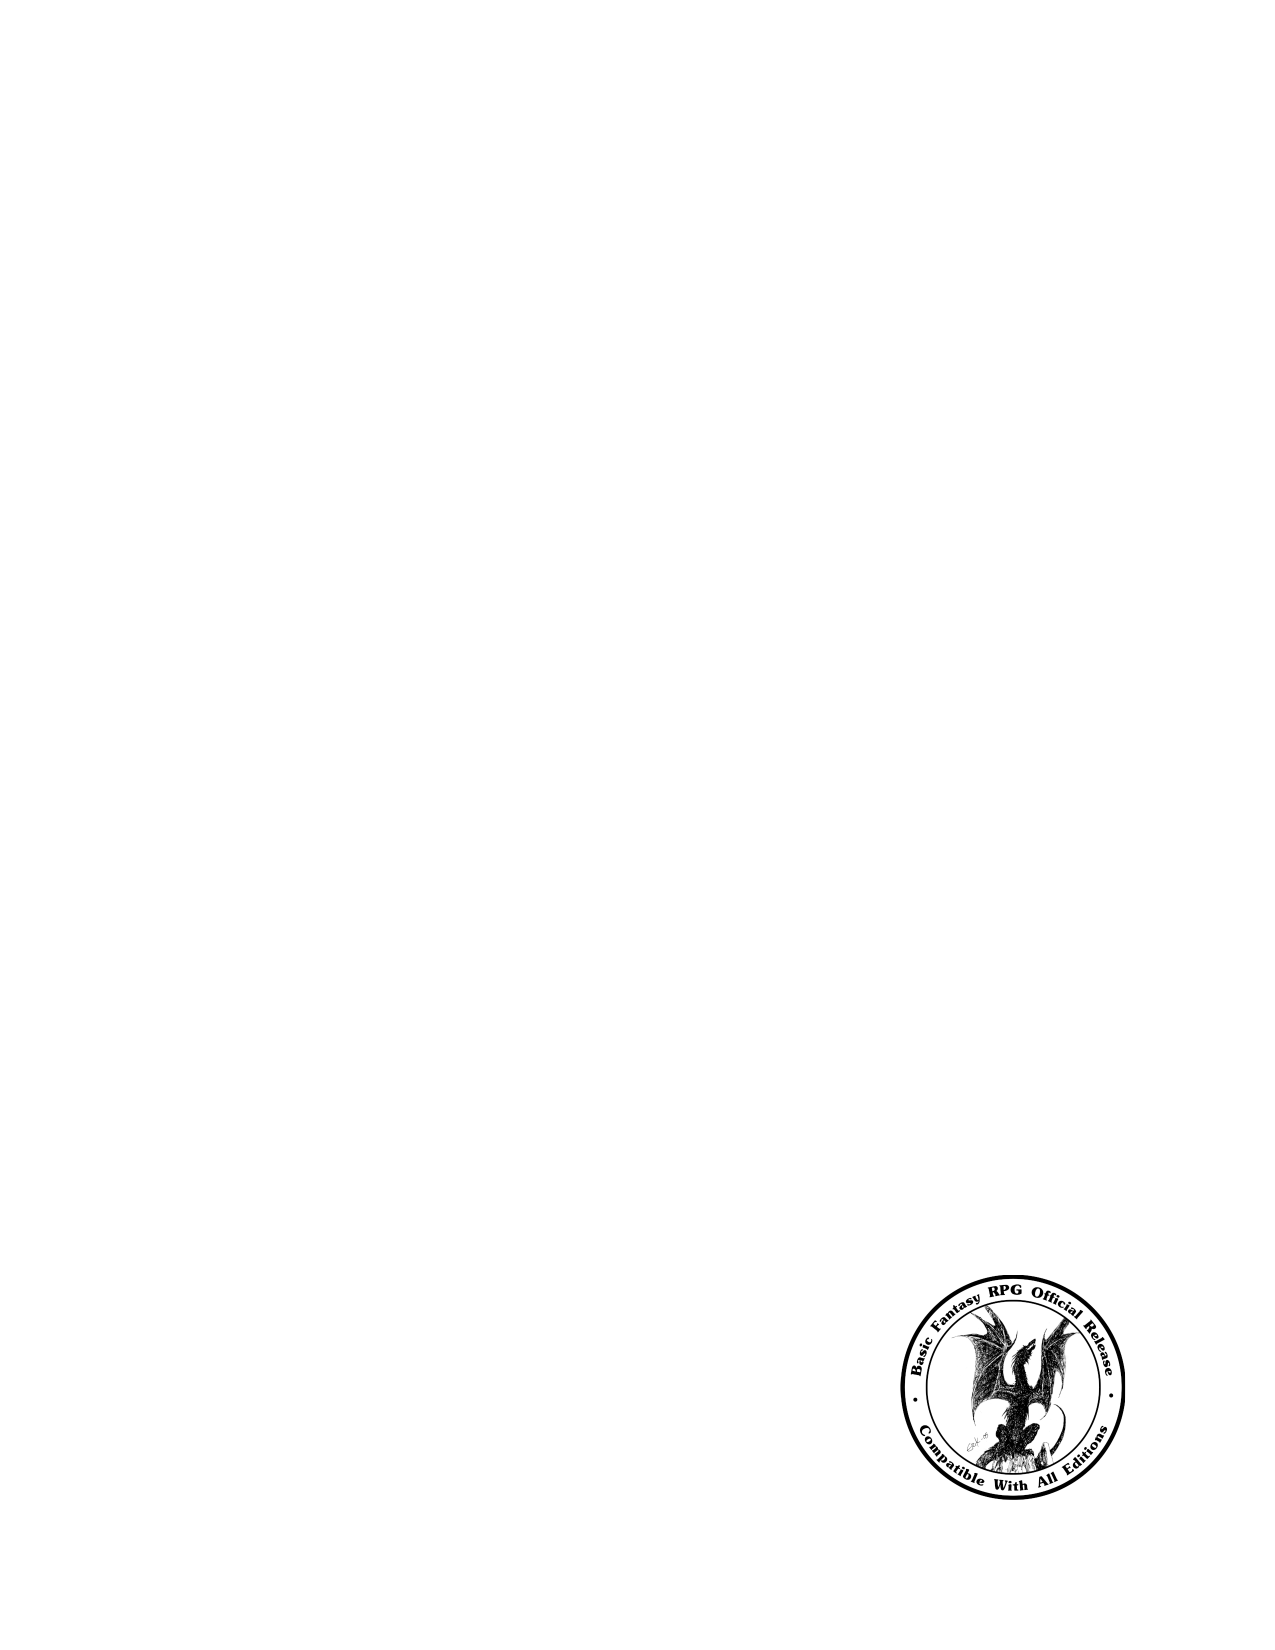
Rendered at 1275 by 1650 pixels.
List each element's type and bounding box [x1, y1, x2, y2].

picture [900, 1275, 1125, 1500]
